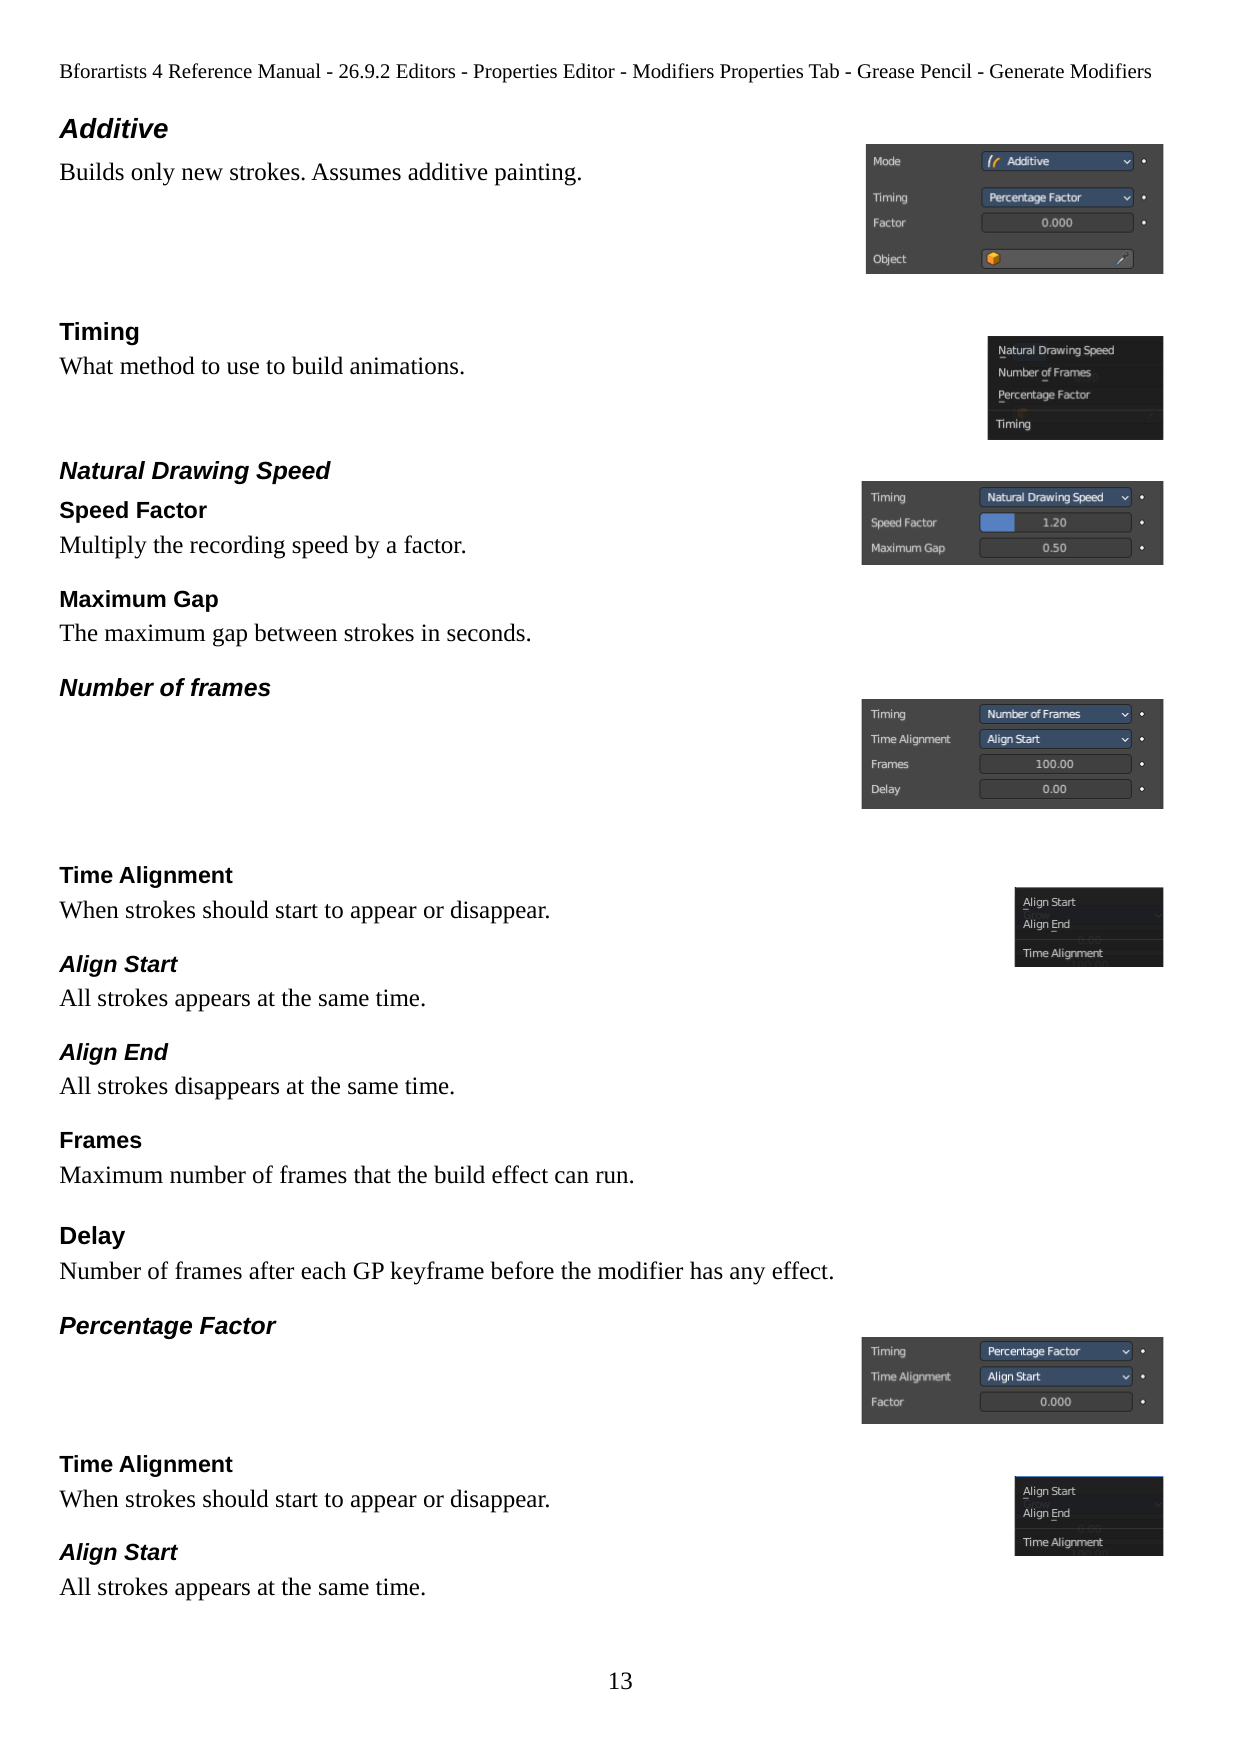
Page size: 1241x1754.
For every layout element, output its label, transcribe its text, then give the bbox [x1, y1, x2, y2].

text When strokes should start to appear or disappear. [59, 895, 1014, 923]
text When strokes should start to appear or disappear. [59, 1484, 1014, 1512]
picture [861, 699, 1164, 809]
subtitle Time Alignment [59, 862, 1181, 888]
subtitle Percentage Factor [59, 1311, 1181, 1340]
text All strokes appears at the same time. [59, 983, 1181, 1012]
picture [987, 336, 1164, 440]
subtitle Align End [59, 1038, 1181, 1065]
text Multiply the recording speed by a factor. [59, 530, 861, 559]
subtitle Natural Drawing Speed [59, 456, 1181, 484]
subtitle Frames [59, 1127, 1181, 1153]
subtitle [1164, 497, 1181, 524]
subtitle Align Start [59, 1539, 1181, 1566]
subtitle Maximum Gap [59, 585, 1181, 612]
subtitle Additive [59, 113, 1181, 144]
text Number of frames after each GP keyframe before the modifier has any effect. [59, 1256, 1181, 1285]
subtitle Time Alignment [59, 1451, 1181, 1477]
text What method to use to build animations. [59, 351, 987, 380]
picture [1014, 1476, 1164, 1556]
picture [861, 481, 1164, 565]
text Maximum number of frames that the build effect can run. [59, 1160, 1181, 1188]
text All strokes appears at the same time. [59, 1572, 1181, 1601]
picture [1014, 887, 1164, 967]
subtitle Timing [59, 317, 1181, 345]
subtitle Align Start [59, 950, 1181, 977]
text All strokes disappears at the same time. [59, 1071, 1181, 1100]
picture [861, 1337, 1164, 1424]
subtitle Speed Factor [59, 497, 861, 524]
subtitle Number of frames [59, 673, 1181, 702]
text The maximum gap between strokes in seconds. [59, 618, 1181, 647]
text Builds only new strokes. Assumes additive painting. [59, 157, 865, 186]
subtitle Delay [59, 1221, 1181, 1250]
picture [865, 144, 1164, 274]
